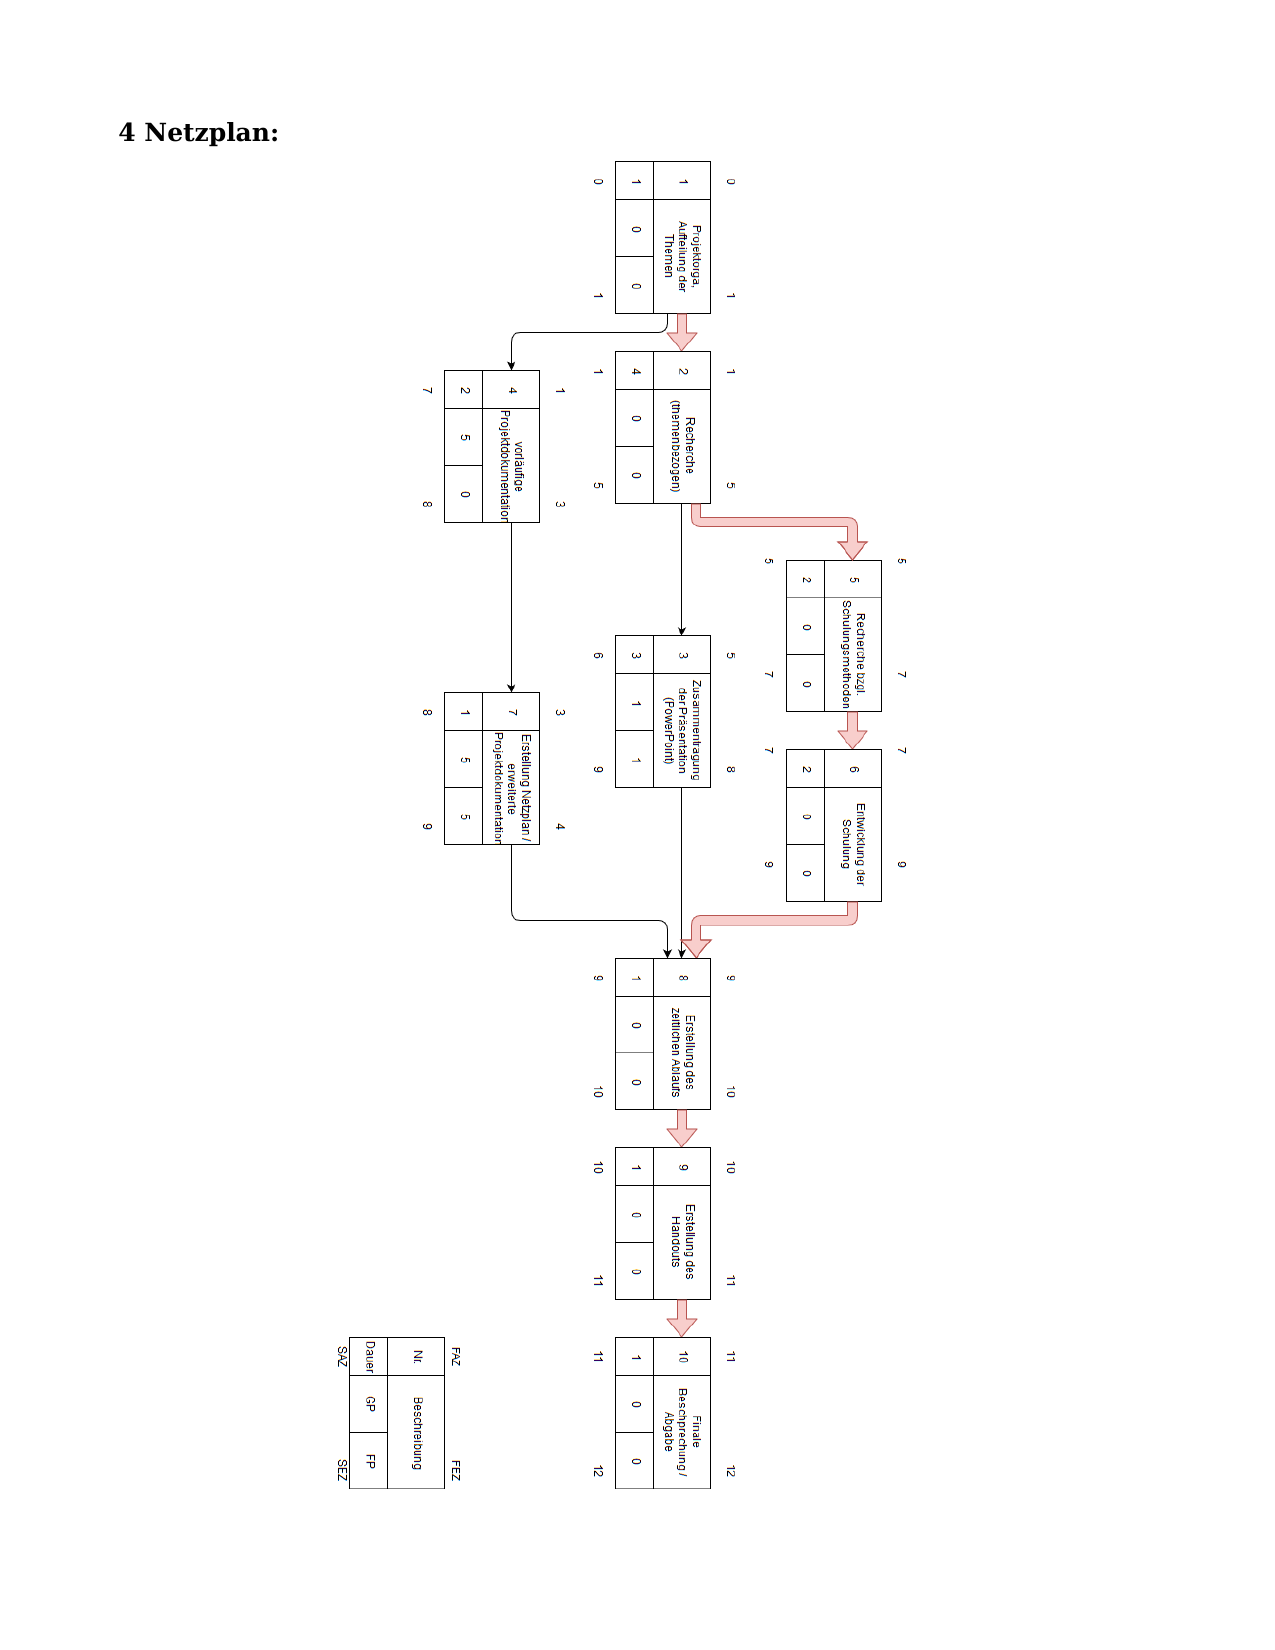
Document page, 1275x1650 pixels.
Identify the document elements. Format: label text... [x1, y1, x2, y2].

text 4 Netzplan: [118, 118, 1157, 147]
picture [330, 161, 919, 1489]
